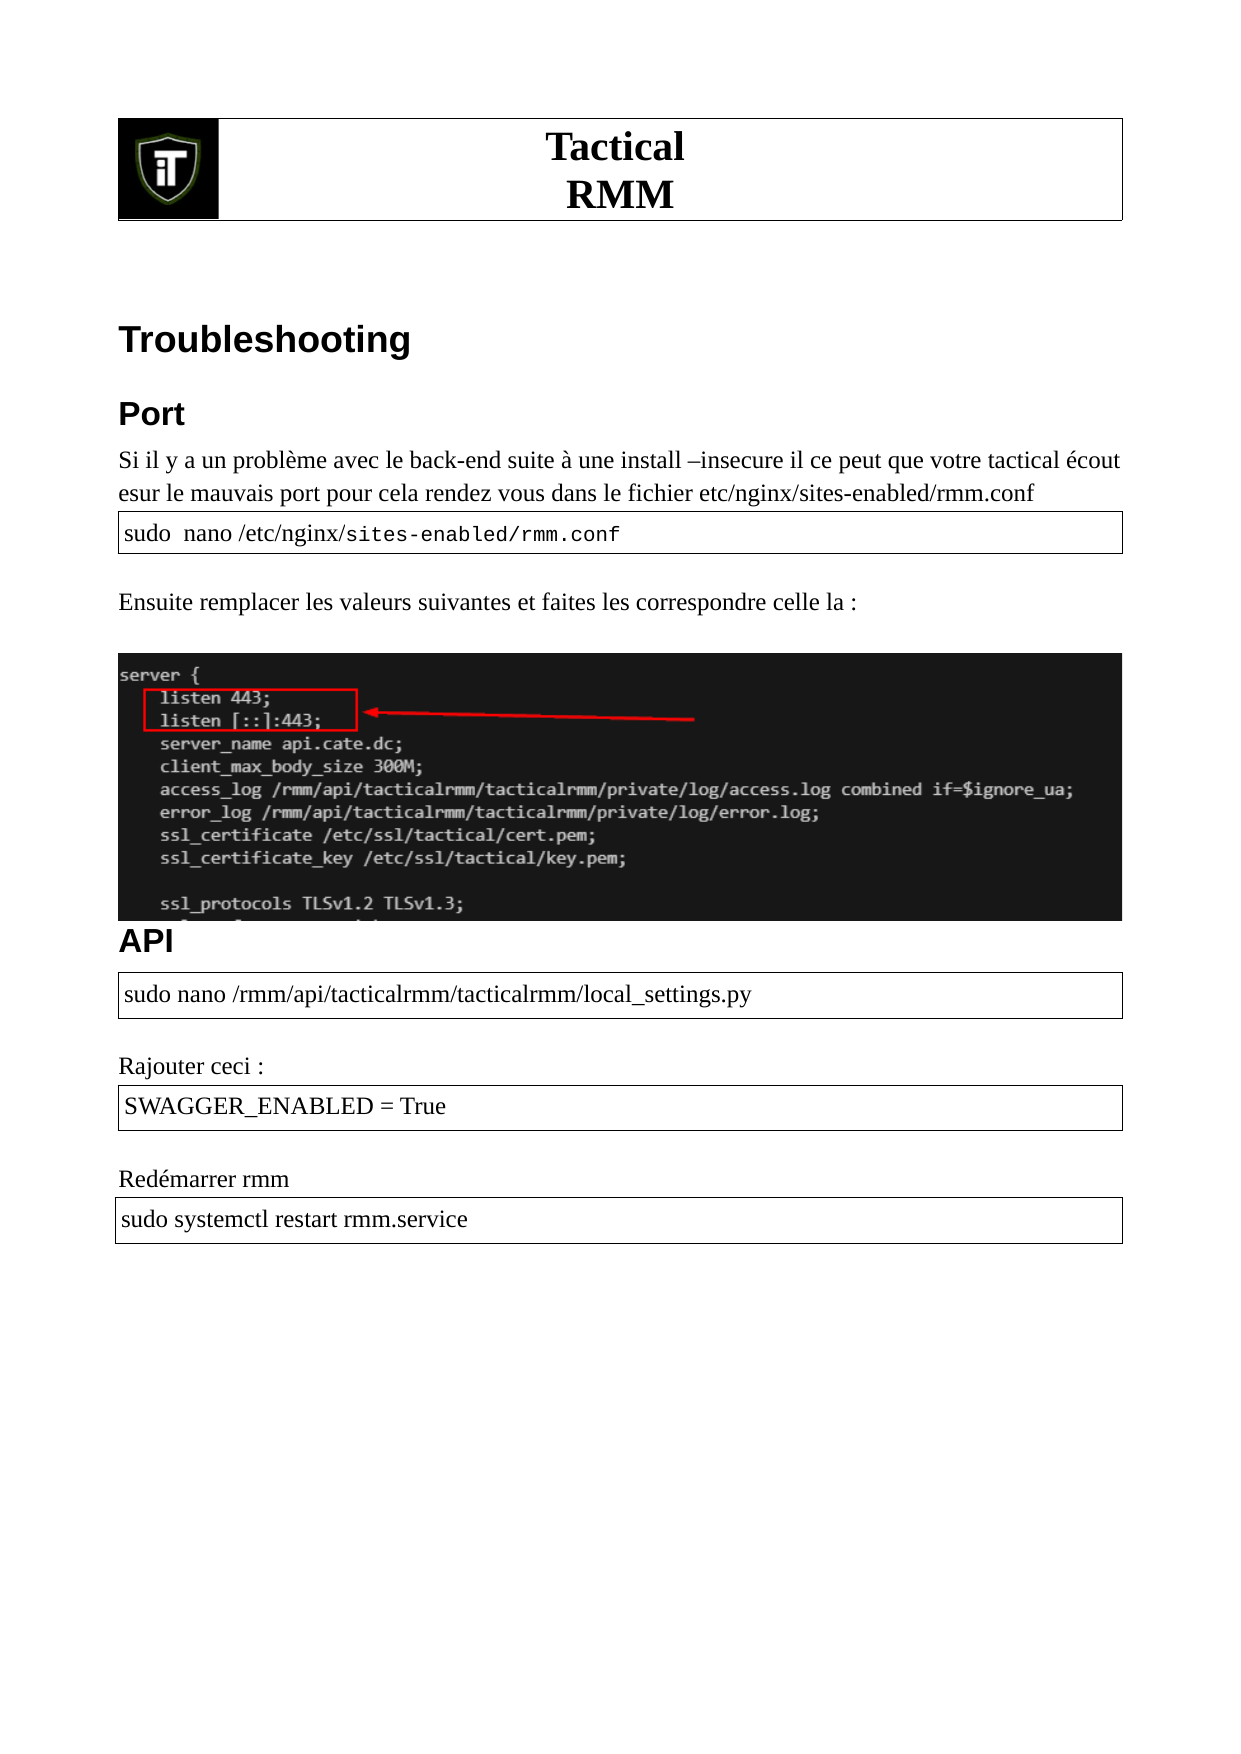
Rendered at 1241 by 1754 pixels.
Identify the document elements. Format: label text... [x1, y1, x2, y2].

text Redémarrer rmm [118, 1164, 1122, 1193]
table_header SWAGGER_ENABLED = True [119, 1086, 1122, 1130]
table_header sudo systemctl restart rmm.service [116, 1198, 1122, 1243]
table_header sudo nano /etc/nginx/sites-enabled/rmm.conf [119, 512, 1122, 553]
text Si il y a un problème avec le back-end suite à une install –insecure il ce peut que votre tactical écout esur le mauvais port pour cela rendez vous dans le fichier etc/nginx/sites-enabled/rmm.conf [118, 445, 1122, 507]
table_header sudo nano /rmm/api/tacticalrmm/tacticalrmm/local_settings.py [119, 973, 1122, 1017]
subtitle API [118, 921, 1122, 959]
text Rajouter ceci : [118, 1051, 1122, 1080]
text Ensuite remplacer les valeurs suivantes et faites les correspondre celle la : [118, 587, 1122, 616]
subtitle Port [118, 394, 1122, 432]
picture [118, 653, 1123, 921]
subtitle Troubleshooting [118, 318, 1122, 361]
picture [118, 118, 219, 219]
